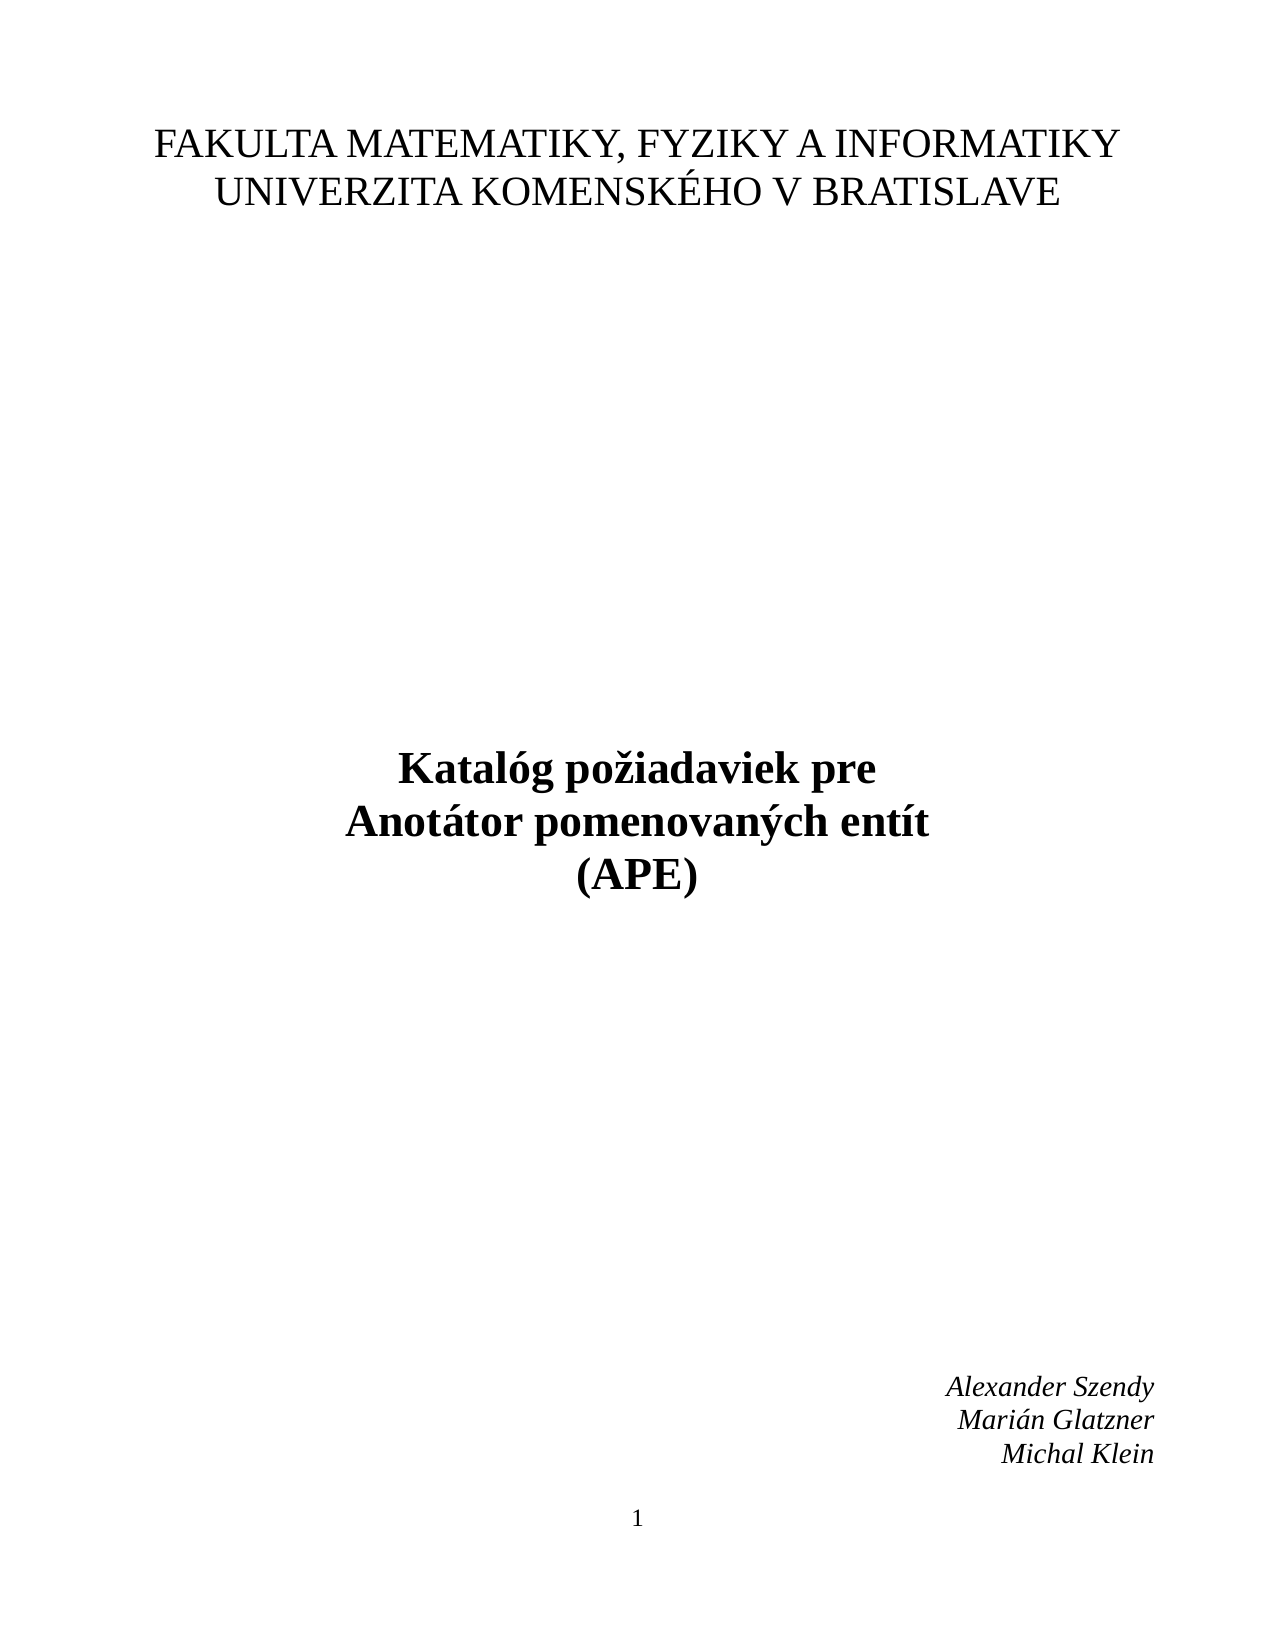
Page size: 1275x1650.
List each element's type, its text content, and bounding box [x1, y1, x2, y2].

text (APE) [118, 846, 1157, 899]
text UNIVERZITA KOMENSKÉHO V BRATISLAVE [118, 166, 1157, 214]
text Alexander Szendy [118, 1369, 1157, 1402]
text Katalóg požiadaviek pre [118, 741, 1157, 794]
text Anotátor pomenovaných entít [118, 794, 1157, 846]
text Michal Klein [118, 1436, 1157, 1469]
text Marián Glatzner [118, 1402, 1157, 1436]
text FAKULTA MATEMATIKY, FYZIKY A INFORMATIKY [118, 118, 1157, 166]
